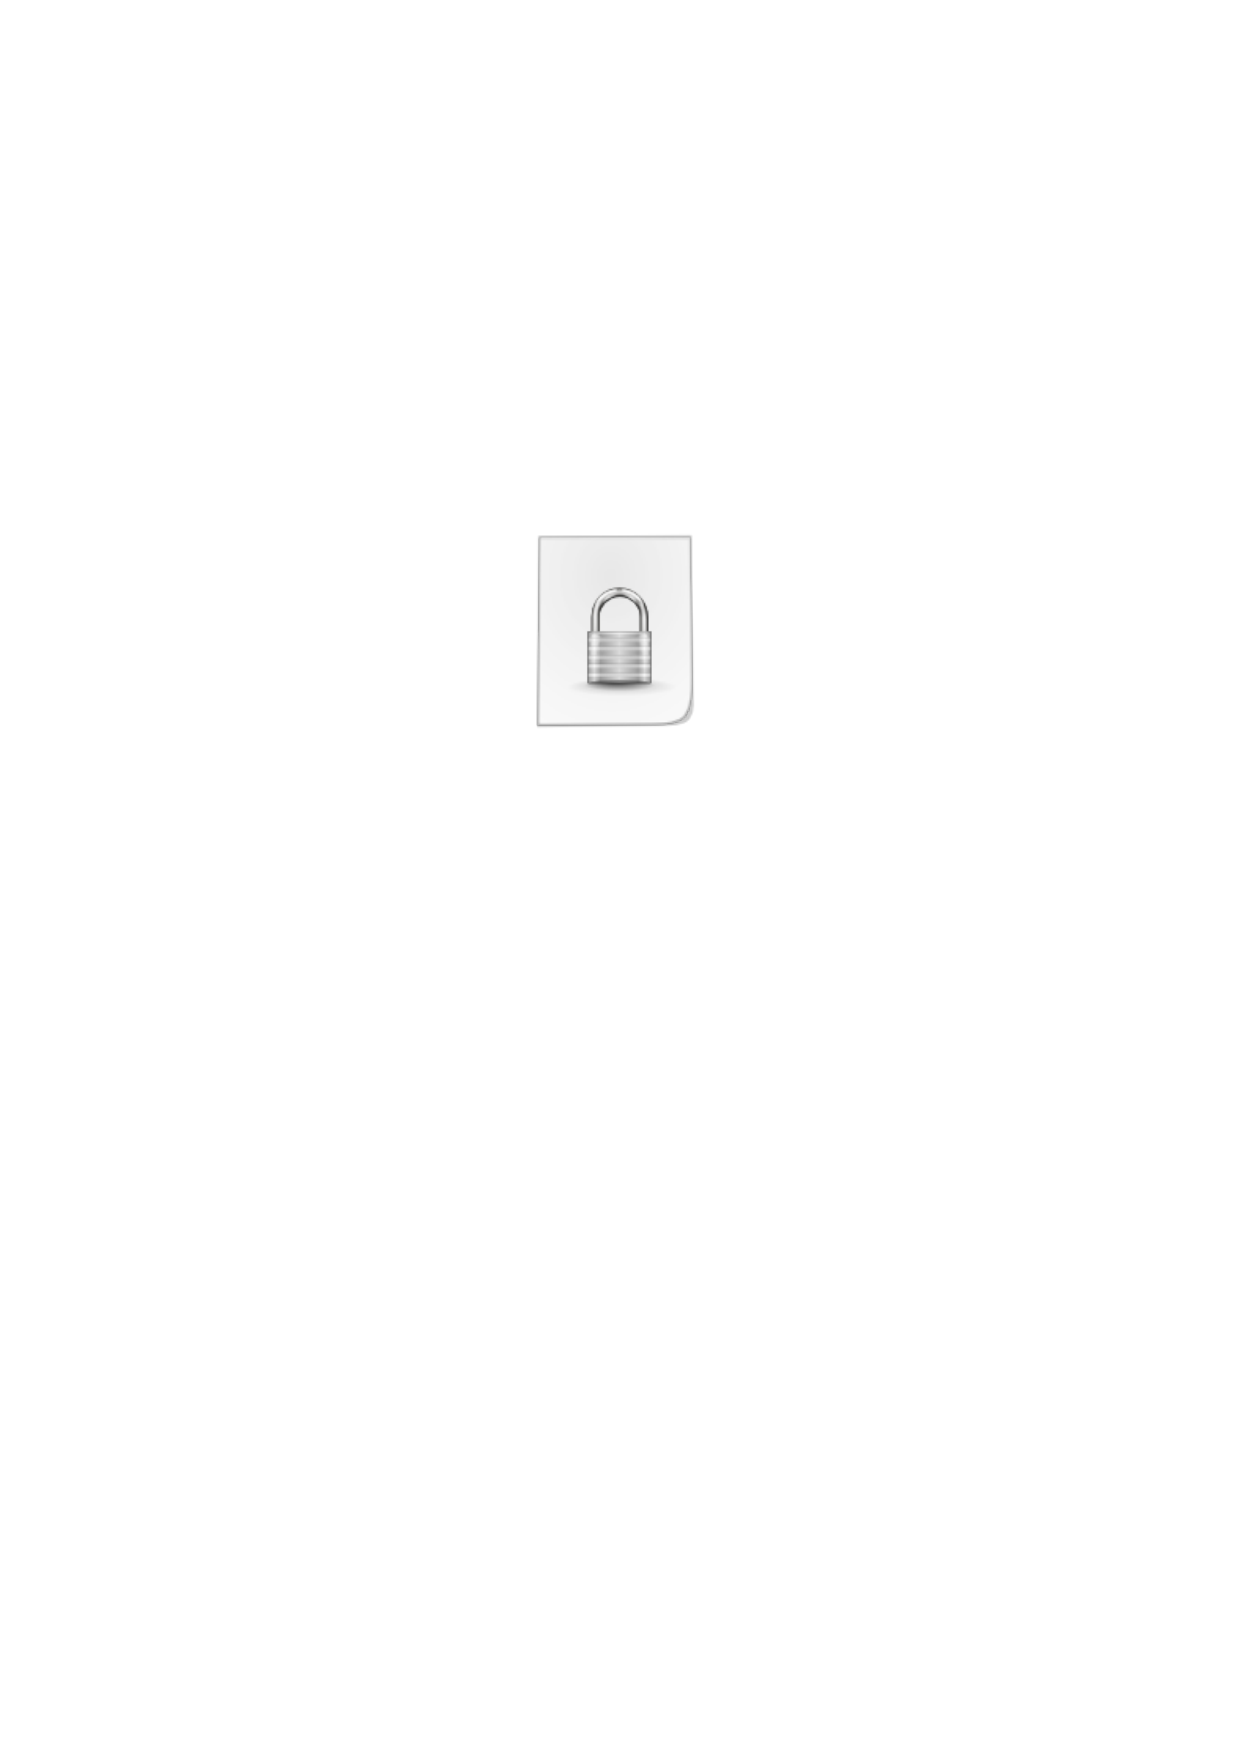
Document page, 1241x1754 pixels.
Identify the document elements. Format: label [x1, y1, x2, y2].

picture [520, 531, 720, 732]
